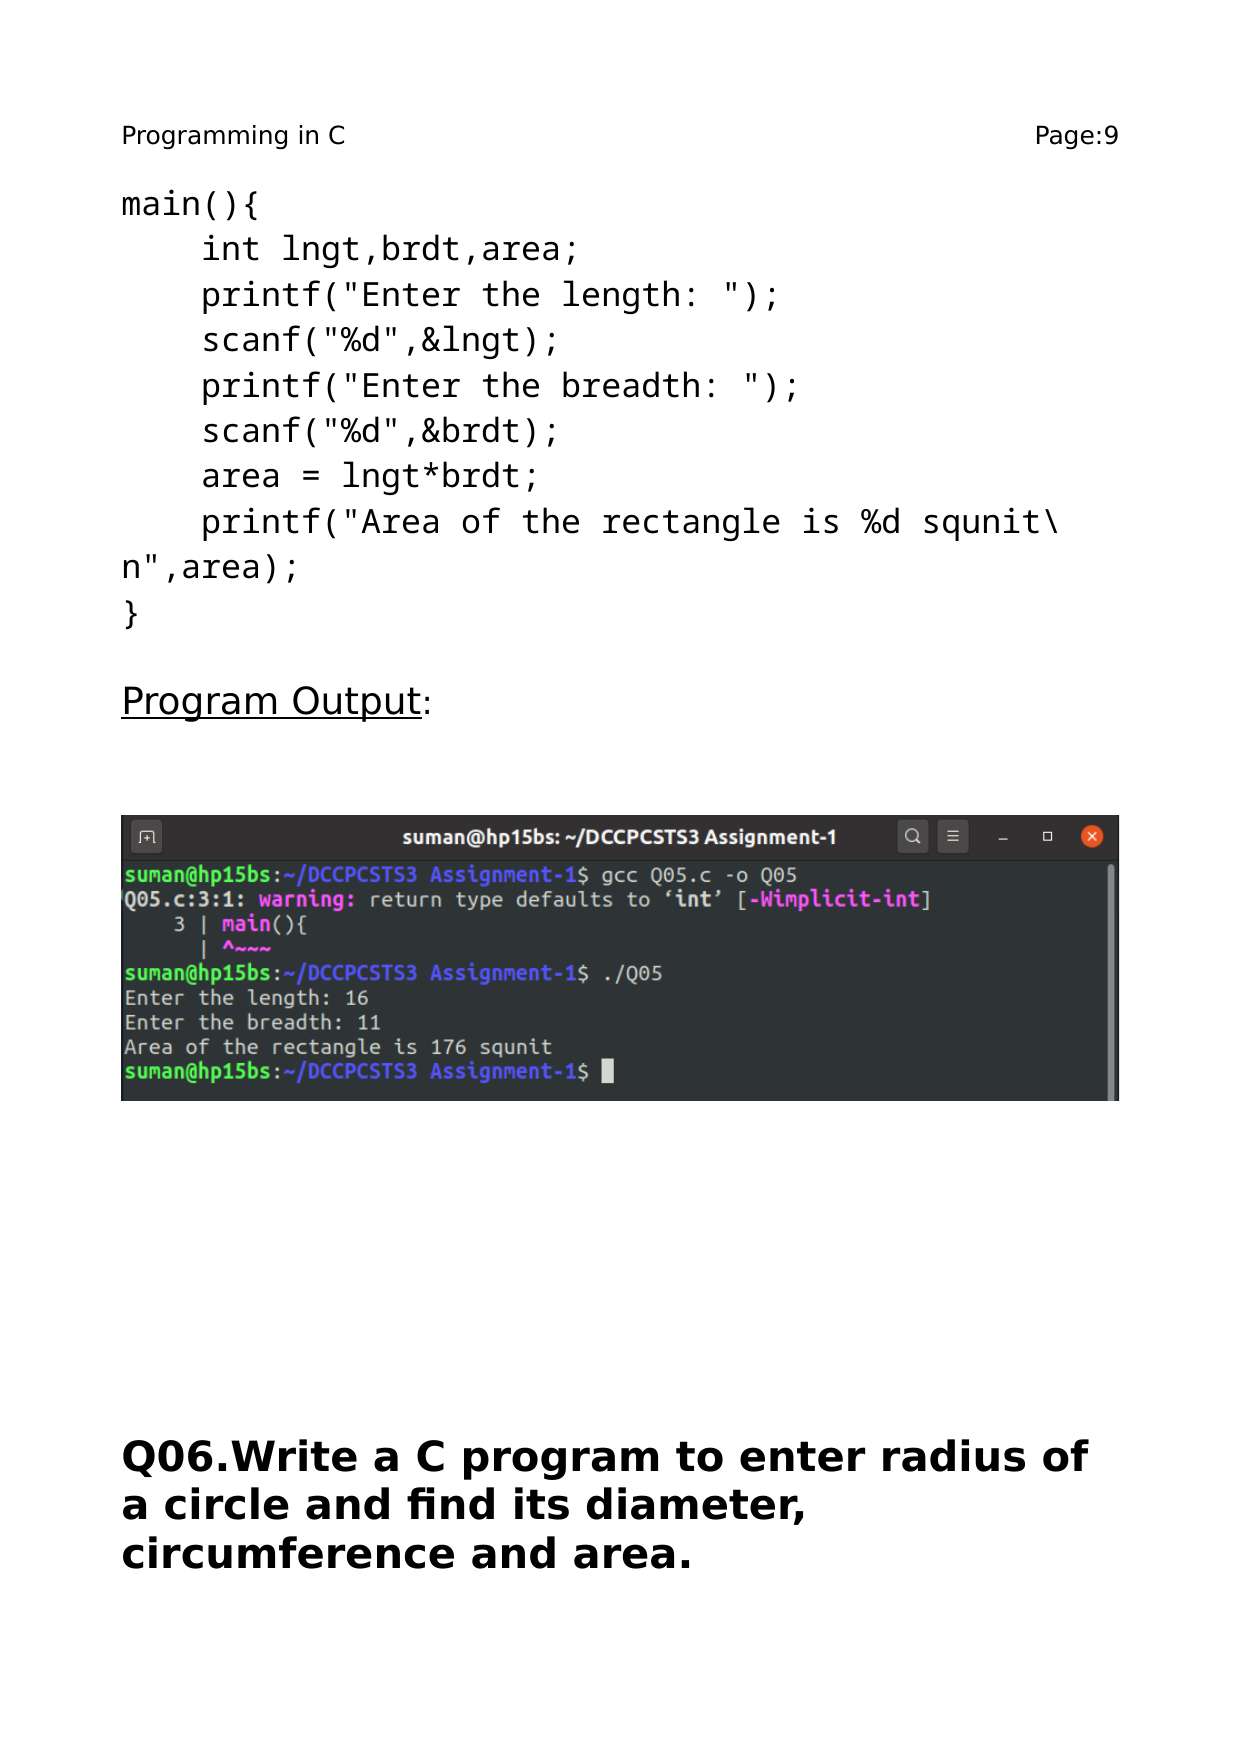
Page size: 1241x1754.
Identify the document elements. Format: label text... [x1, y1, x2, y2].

text int lngt,brdt,area; [121, 225, 1119, 271]
text printf("Area of the rectangle is %d squnit\n",area); [121, 498, 1119, 588]
text } [121, 588, 1119, 634]
text Program Output: [121, 679, 1119, 723]
text Q06.Write a C program to enter radius of a circle and find its diameter, circumference and area. [121, 1432, 1119, 1578]
text scanf("%d",&lngt); [121, 316, 1119, 361]
text area = lngt*brdt; [121, 452, 1119, 498]
text scanf("%d",&brdt); [121, 407, 1119, 452]
text main(){ [121, 180, 1119, 225]
text printf("Enter the length: "); [121, 271, 1119, 316]
picture [121, 815, 1120, 1101]
text printf("Enter the breadth: "); [121, 361, 1119, 407]
